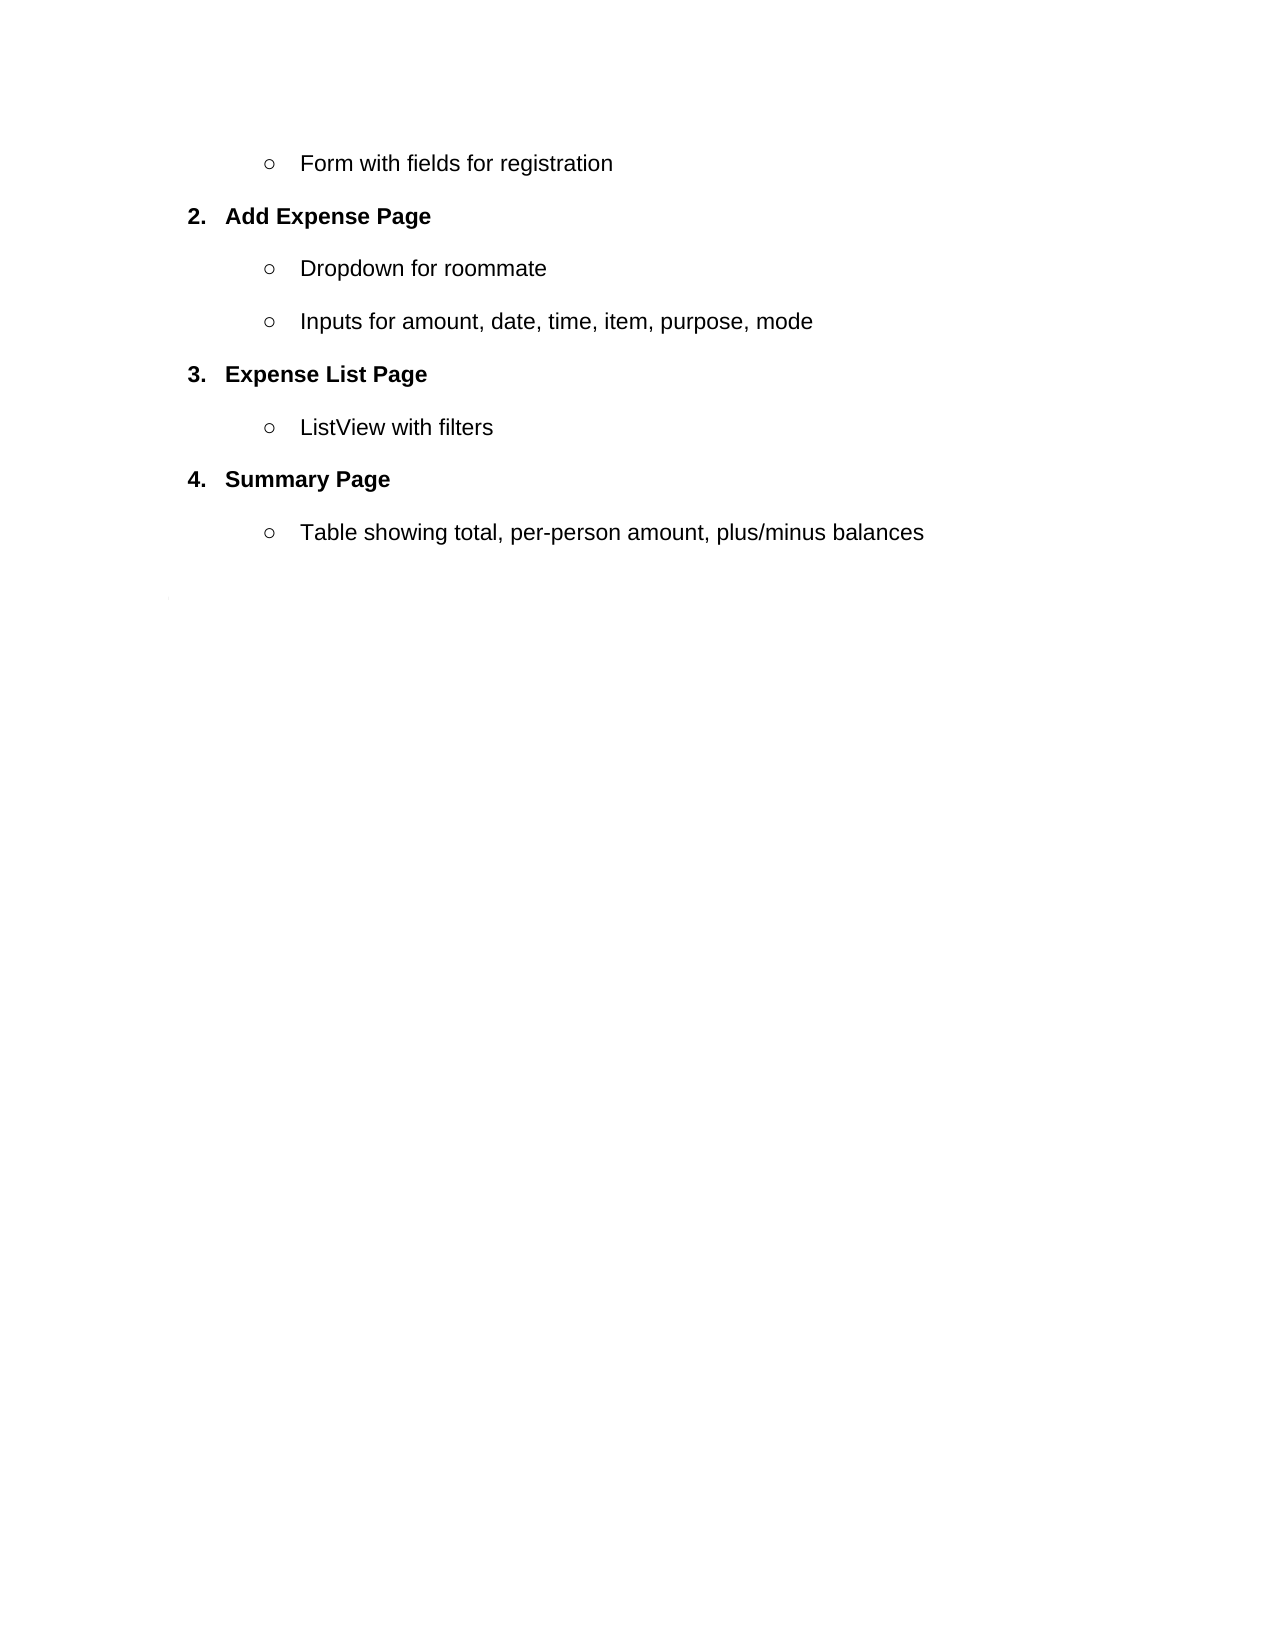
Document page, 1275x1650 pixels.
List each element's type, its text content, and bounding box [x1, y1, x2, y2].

list Table showing total, per-person amount, plus/minus balances [262, 519, 1125, 572]
list ListView with filters [262, 413, 1125, 466]
list Form with fields for registration [262, 150, 1125, 203]
list Inputs for amount, date, time, item, purpose, mode [262, 308, 1125, 361]
list Add Expense Page [187, 203, 1125, 255]
list Summary Page [187, 466, 1125, 519]
list Dropdown for roommate [262, 255, 1125, 308]
list Expense List Page [187, 361, 1125, 413]
